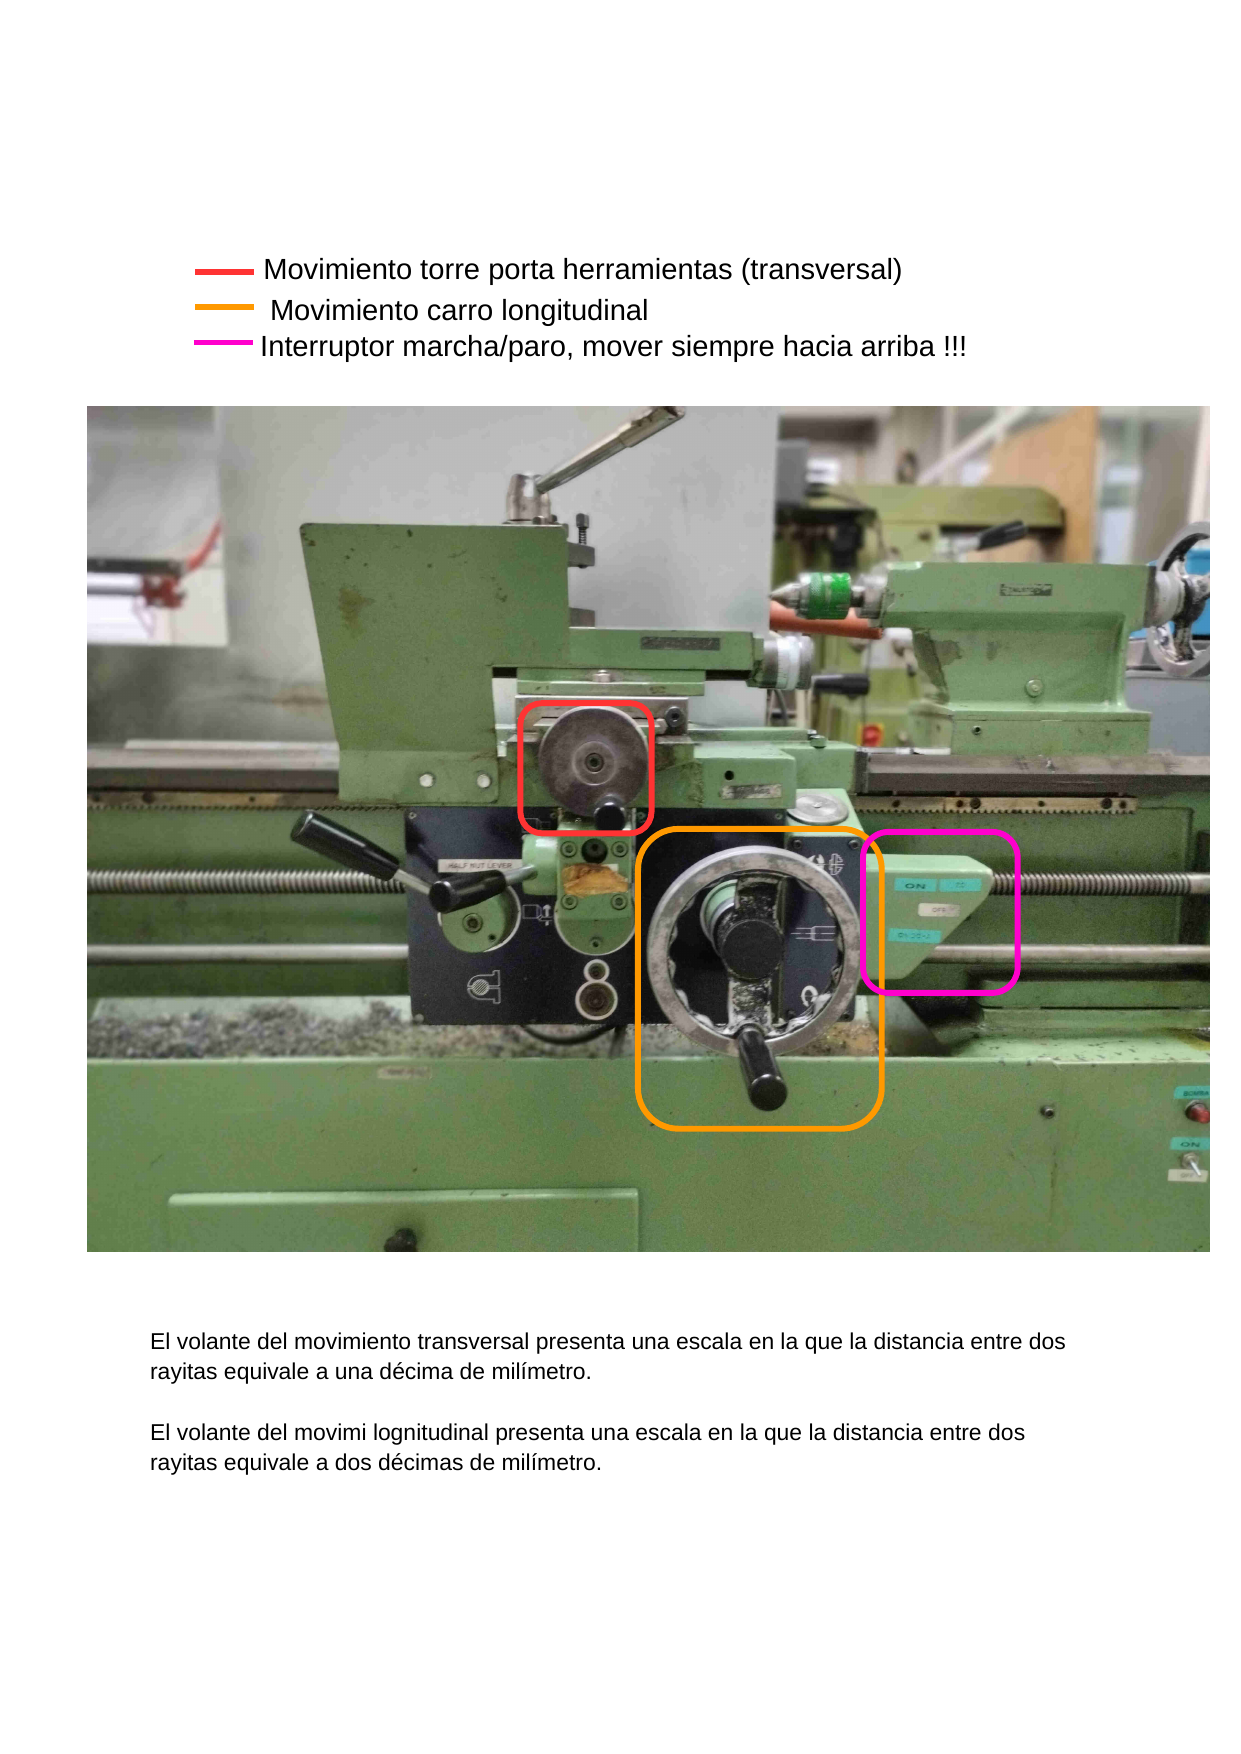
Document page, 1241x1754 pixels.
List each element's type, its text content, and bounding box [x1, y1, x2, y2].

text El volante del movimiento transversal presenta una escala en la que la distancia entre dos rayitas equivale a una décima de milímetro. [150, 1328, 1090, 1385]
text El volante del movimi lognitudinal presenta una escala en la que la distancia entre dos rayitas equivale a dos décimas de milímetro. [150, 1419, 1090, 1475]
picture [87, 406, 1210, 1252]
